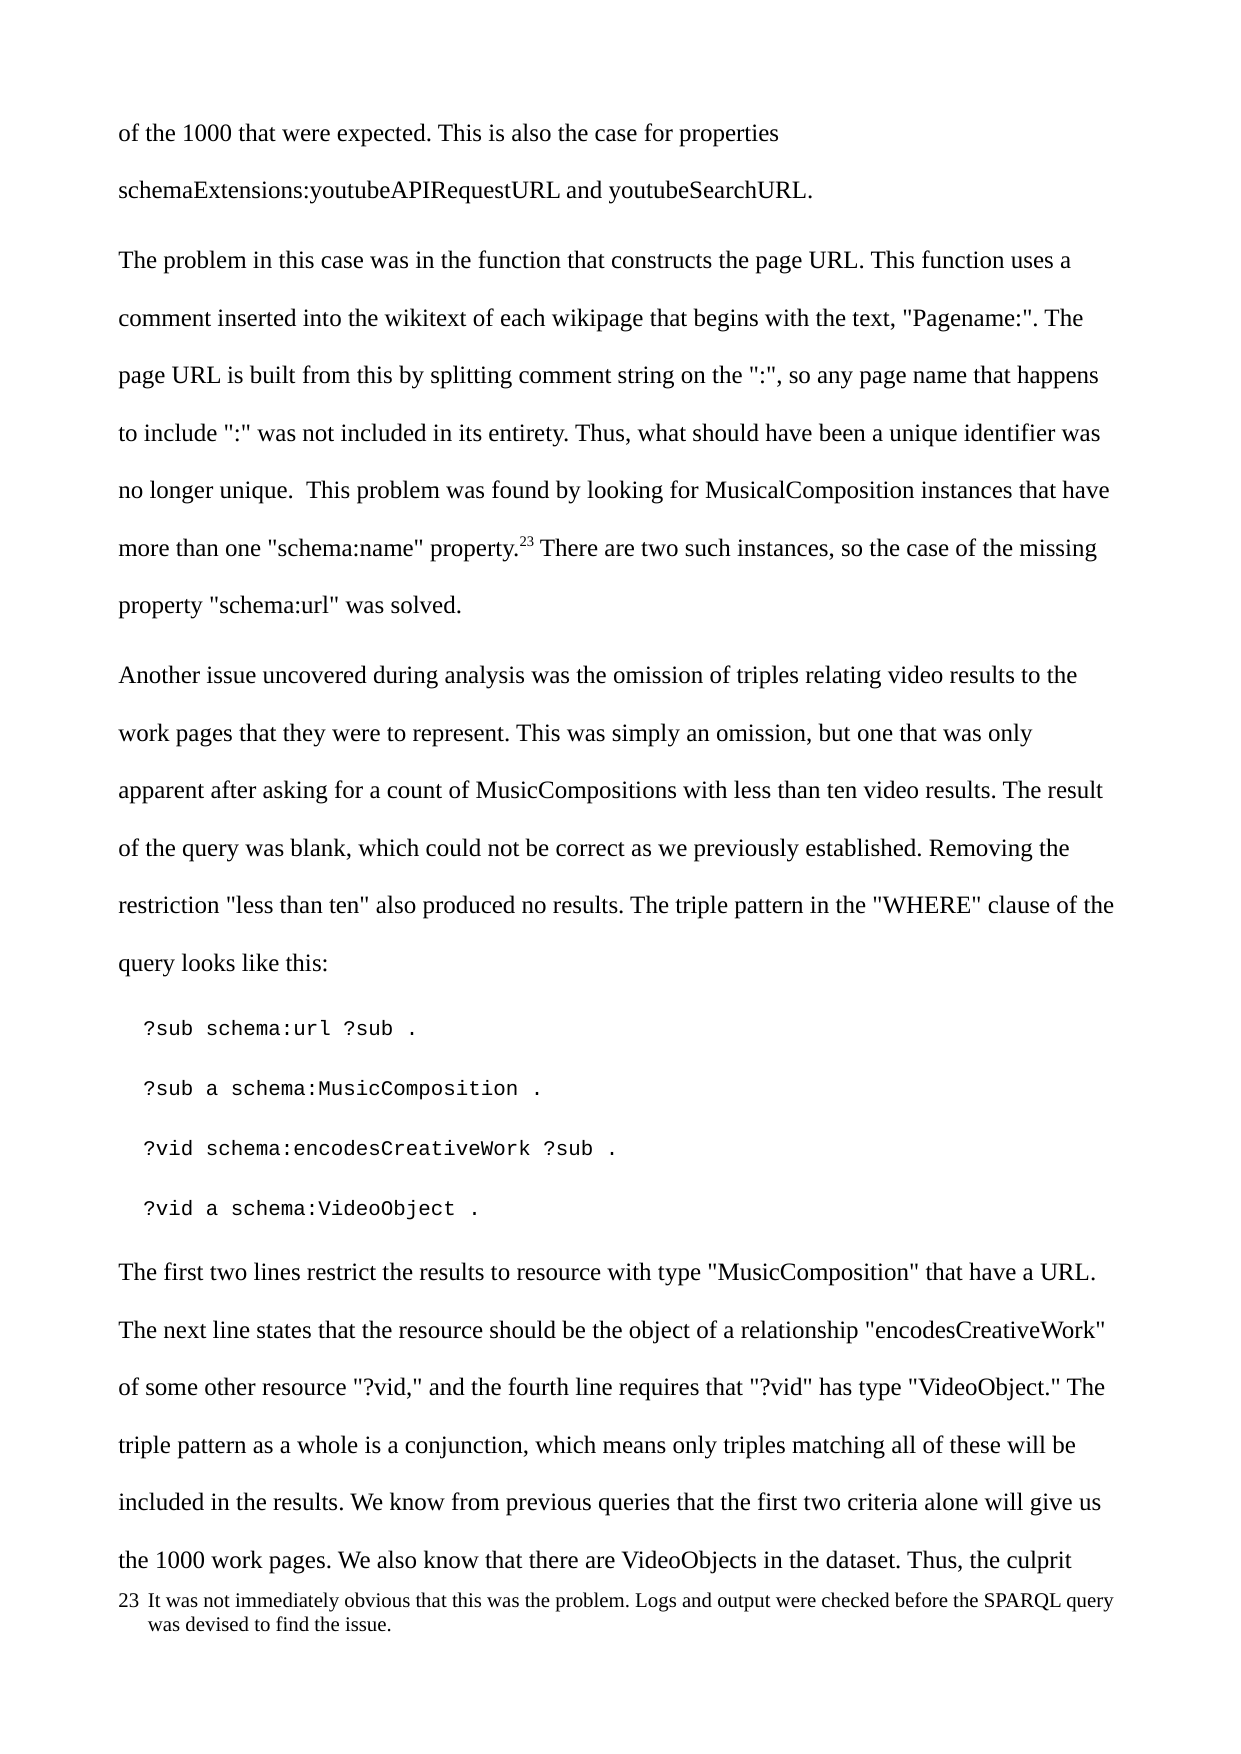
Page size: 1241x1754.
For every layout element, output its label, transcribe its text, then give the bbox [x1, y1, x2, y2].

text It was not immediately obvious that this was the problem. Logs and output were checked before the SPARQL query was devised to find the issue. [118, 1588, 1122, 1636]
text ?sub schema:url ?sub . [118, 1018, 1122, 1042]
text ?vid schema:encodesCreativeWork ?sub . [118, 1138, 1122, 1161]
text ?sub a schema:MusicComposition . [118, 1078, 1122, 1102]
text Another issue uncovered during analysis was the omission of triples relating video results to the work pages that they were to represent. This was simply an omission, but one that was only apparent after asking for a count of MusicCompositions with less than ten video results. The result of the query was blank, which could not be correct as we previously established. Removing the restriction "less than ten" also produced no results. The triple pattern in the "WHERE" clause of the query looks like this: [118, 661, 1122, 977]
text of the 1000 that were expected. This is also the case for properties schemaExtensions:youtubeAPIRequestURL and youtubeSearchURL. [118, 118, 1122, 204]
text The first two lines restrict the results to resource with type "MusicComposition" that have a URL. The next line states that the resource should be the object of a relationship "encodesCreativeWork" of some other resource "?vid," and the fourth line requires that "?vid" has type "VideoObject." The triple pattern as a whole is a conjunction, which means only triples matching all of these will be included in the results. We know from previous queries that the first two criteria alone will give us the 1000 work pages. We also know that there are VideoObjects in the dataset. Thus, the culprit [118, 1257, 1122, 1573]
text The problem in this case was in the function that constructs the page URL. This function uses a comment inserted into the wikitext of each wikipage that begins with the text, "Pagename:". The page URL is built from this by splitting comment string on the ":", so any page name that happens to include ":" was not included in its entirety. Thus, what should have been a unique identifier was no longer unique. This problem was found by looking for MusicalComposition instances that have more than one "schema:name" property. There are two such instances, so the case of the missing property "schema:url" was solved. [118, 246, 1122, 619]
text ?vid a schema:VideoObject . [118, 1197, 1122, 1221]
